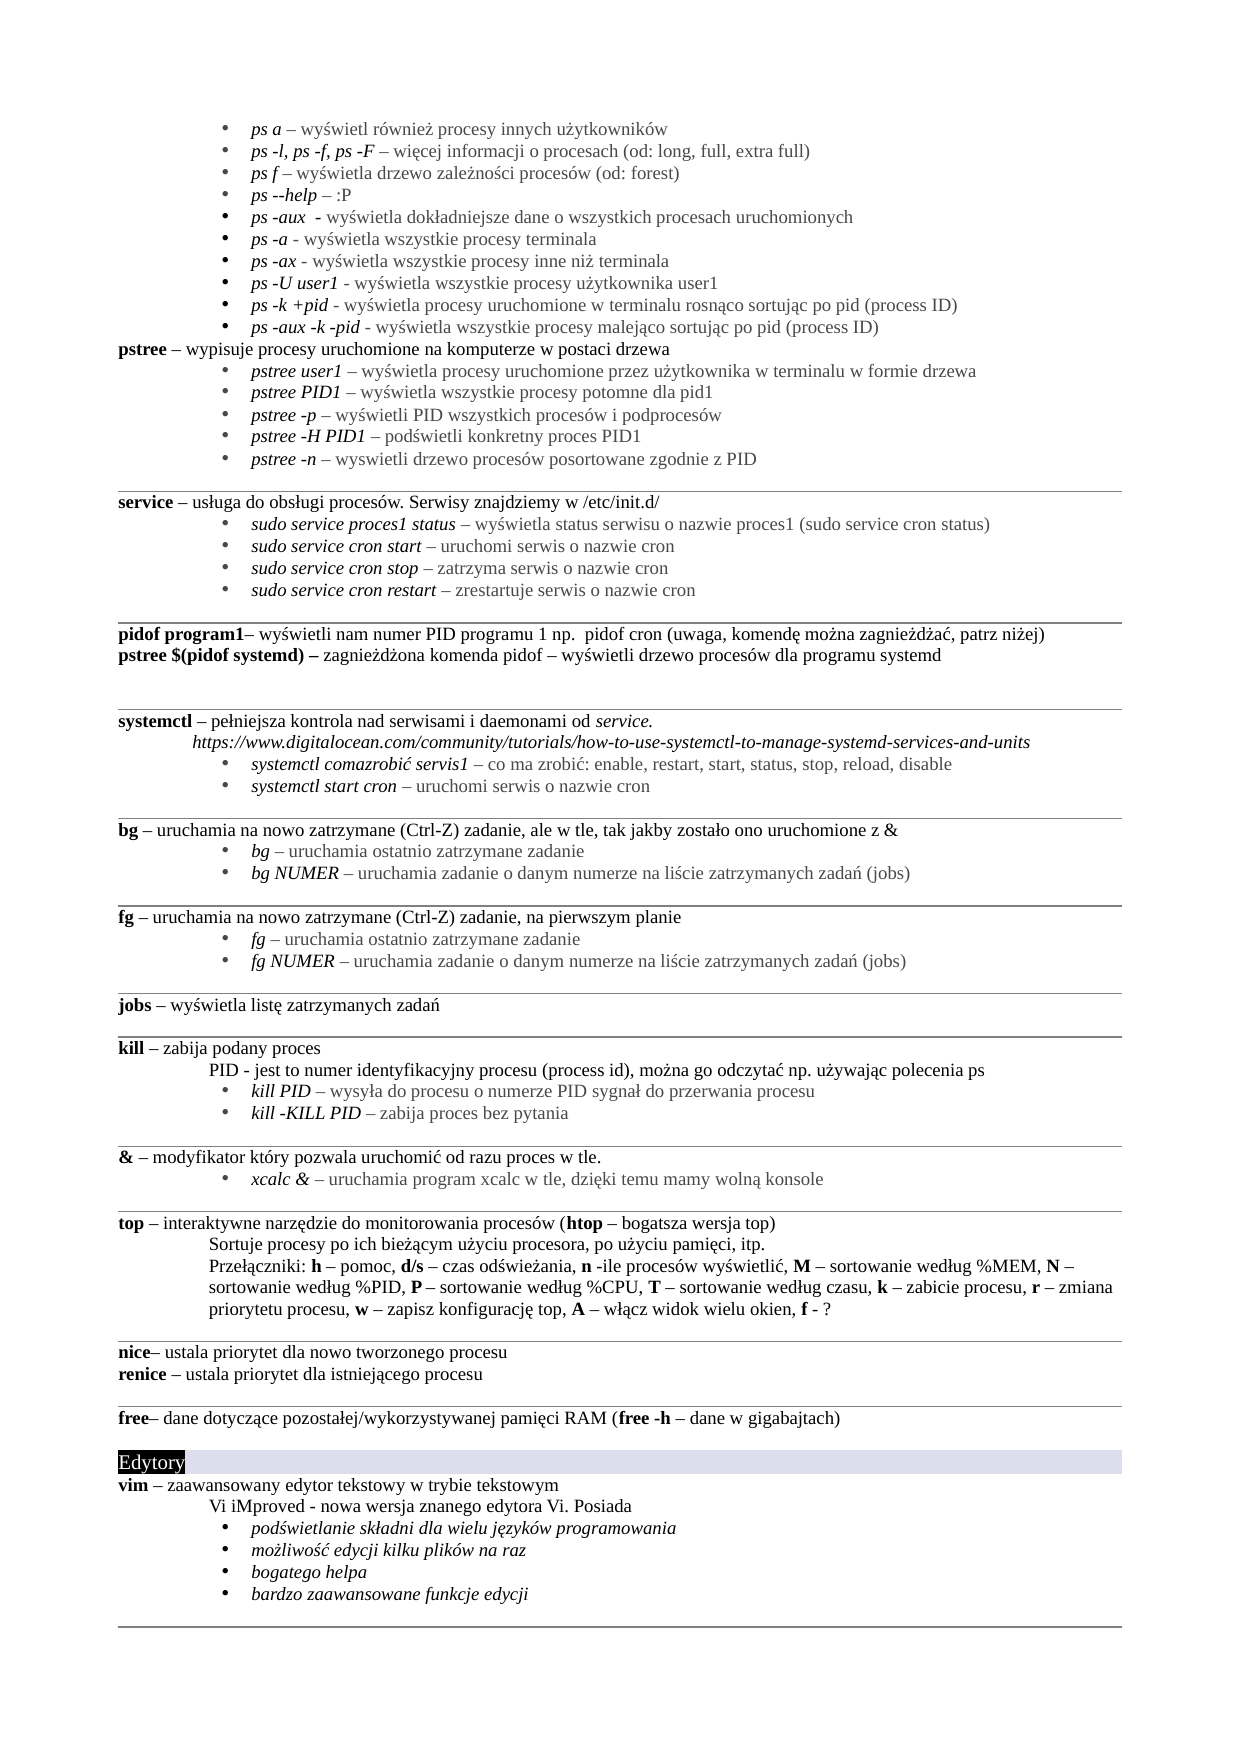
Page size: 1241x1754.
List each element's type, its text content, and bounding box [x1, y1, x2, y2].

list bardzo zaawansowane funkcje edycji [222, 1583, 1122, 1605]
list ps -l, ps -f, ps -F – więcej informacji o procesach (od: long, full, extra full) [222, 140, 1122, 162]
list ps -a - wyświetla wszystkie procesy terminala [222, 228, 1122, 250]
list PID - jest to numer identyfikacyjny procesu (process id), można go odczytać np. używając polecenia ps [208, 1059, 1122, 1080]
list kill -KILL PID – zabija proces bez pytania [222, 1102, 1122, 1124]
subtitle pstree – wypisuje procesy uruchomione na komputerze w postaci drzewa [118, 338, 1122, 359]
list pstree PID1 – wyświetla wszystkie procesy potomne dla pid1 [222, 381, 1122, 403]
list Sortuje procesy po ich bieżącym użyciu procesora, po użyciu pamięci, itp. [208, 1233, 1122, 1255]
list fg NUMER – uruchamia zadanie o danym numerze na liście zatrzymanych zadań (jobs) [222, 949, 1122, 972]
list ps -ax - wyświetla wszystkie procesy inne niż terminala [222, 250, 1122, 272]
list ps f – wyświetla drzewo zależności procesów (od: forest) [222, 162, 1122, 184]
subtitle service – usługa do obsługi procesów. Serwisy znajdziemy w /etc/init.d/ [118, 492, 1122, 513]
list ps -U user1 - wyświetla wszystkie procesy użytkownika user1 [222, 272, 1122, 294]
list ps --help – :P [222, 184, 1122, 206]
subtitle & – modyfikator który pozwala uruchomić od razu proces w tle. [118, 1147, 1122, 1168]
list https://www.digitalocean.com/community/tutorials/how-to-use-systemctl-to-manage-systemd-services-and-units [118, 731, 1122, 753]
subtitle pidof program1– wyświetli nam numer PID programu 1 np. pidof cron (uwaga, komendę można zagnieżdżać, patrz niżej) [118, 624, 1122, 644]
list kill PID – wysyła do procesu o numerze PID sygnał do przerwania procesu [222, 1080, 1122, 1102]
list systemctl start cron – uruchomi serwis o nazwie cron [222, 774, 1122, 797]
list ps -aux -k -pid - wyświetla wszystkie procesy malejąco sortując po pid (process ID) [222, 316, 1122, 338]
list sudo service cron stop – zatrzyma serwis o nazwie cron [222, 557, 1122, 579]
subtitle kill – zabija podany proces [118, 1038, 1122, 1059]
list pstree user1 – wyświetla procesy uruchomione przez użytkownika w terminalu w formie drzewa [222, 359, 1122, 381]
list xcalc & – uruchamia program xcalc w tle, dzięki temu mamy wolną konsole [222, 1168, 1122, 1190]
list pstree -n – wyswietli drzewo procesów posortowane zgodnie z PID [222, 447, 1122, 469]
subtitle free– dane dotyczące pozostałej/wykorzystywanej pamięci RAM (free -h – dane w gigabajtach) [118, 1407, 1122, 1428]
list ps -k +pid - wyświetla procesy uruchomione w terminalu rosnąco sortując po pid (process ID) [222, 294, 1122, 316]
list podświetlanie składni dla wielu języków programowania [222, 1517, 1122, 1539]
subtitle fg – uruchamia na nowo zatrzymane (Ctrl-Z) zadanie, na pierwszym planie [118, 907, 1122, 928]
subtitle renice – ustala priorytet dla istniejącego procesu [118, 1363, 1122, 1384]
list bg NUMER – uruchamia zadanie o danym numerze na liście zatrzymanych zadań (jobs) [222, 862, 1122, 884]
list pstree $(pidof systemd) – zagnieżdżona komenda pidof – wyświetli drzewo procesów dla programu systemd [118, 644, 1122, 666]
subtitle bg – uruchamia na nowo zatrzymane (Ctrl-Z) zadanie, ale w tle, tak jakby zostało ono uruchomione z & [118, 819, 1122, 840]
subtitle top – interaktywne narzędzie do monitorowania procesów (htop – bogatsza wersja top) [118, 1212, 1122, 1233]
list pstree -p – wyświetli PID wszystkich procesów i podprocesów [222, 403, 1122, 425]
list możliwość edycji kilku plików na raz [222, 1539, 1122, 1561]
list sudo service cron restart – zrestartuje serwis o nazwie cron [222, 579, 1122, 601]
list sudo service cron start – uruchomi serwis o nazwie cron [222, 535, 1122, 557]
subtitle systemctl – pełniejsza kontrola nad serwisami i daemonami od service. [118, 710, 1122, 731]
list ps a – wyświetl również procesy innych użytkowników [222, 118, 1122, 140]
list systemctl comazrobić servis1 – co ma zrobić: enable, restart, start, status, stop, reload, disable [222, 753, 1122, 774]
subtitle jobs – wyświetla listę zatrzymanych zadań [118, 994, 1122, 1015]
list ps -aux - wyświetla dokładniejsze dane o wszystkich procesach uruchomionych [222, 206, 1122, 228]
subtitle Edytory [118, 1450, 1122, 1474]
list Przełączniki: h – pomoc, d/s – czas odświeżania, n -ile procesów wyświetlić, M – sortowanie według %MEM, N – sortowanie według %PID, P – sortowanie według %CPU, T – sortowanie według czasu, k – zabicie procesu, r – zmiana priorytetu procesu, w – zapisz konfigurację top, A – włącz widok wielu okien, f - ? [208, 1255, 1122, 1319]
list fg – uruchamia ostatnio zatrzymane zadanie [222, 928, 1122, 949]
list bogatego helpa [222, 1561, 1122, 1583]
subtitle nice– ustala priorytet dla nowo tworzonego procesu [118, 1342, 1122, 1363]
subtitle vim – zaawansowany edytor tekstowy w trybie tekstowym [118, 1474, 1122, 1495]
list pstree -H PID1 – podświetli konkretny proces PID1 [222, 425, 1122, 447]
list sudo service proces1 status – wyświetla status serwisu o nazwie proces1 (sudo service cron status) [222, 513, 1122, 535]
list Vi iMproved - nowa wersja znanego edytora Vi. Posiada [208, 1495, 1122, 1517]
list bg – uruchamia ostatnio zatrzymane zadanie [222, 840, 1122, 862]
